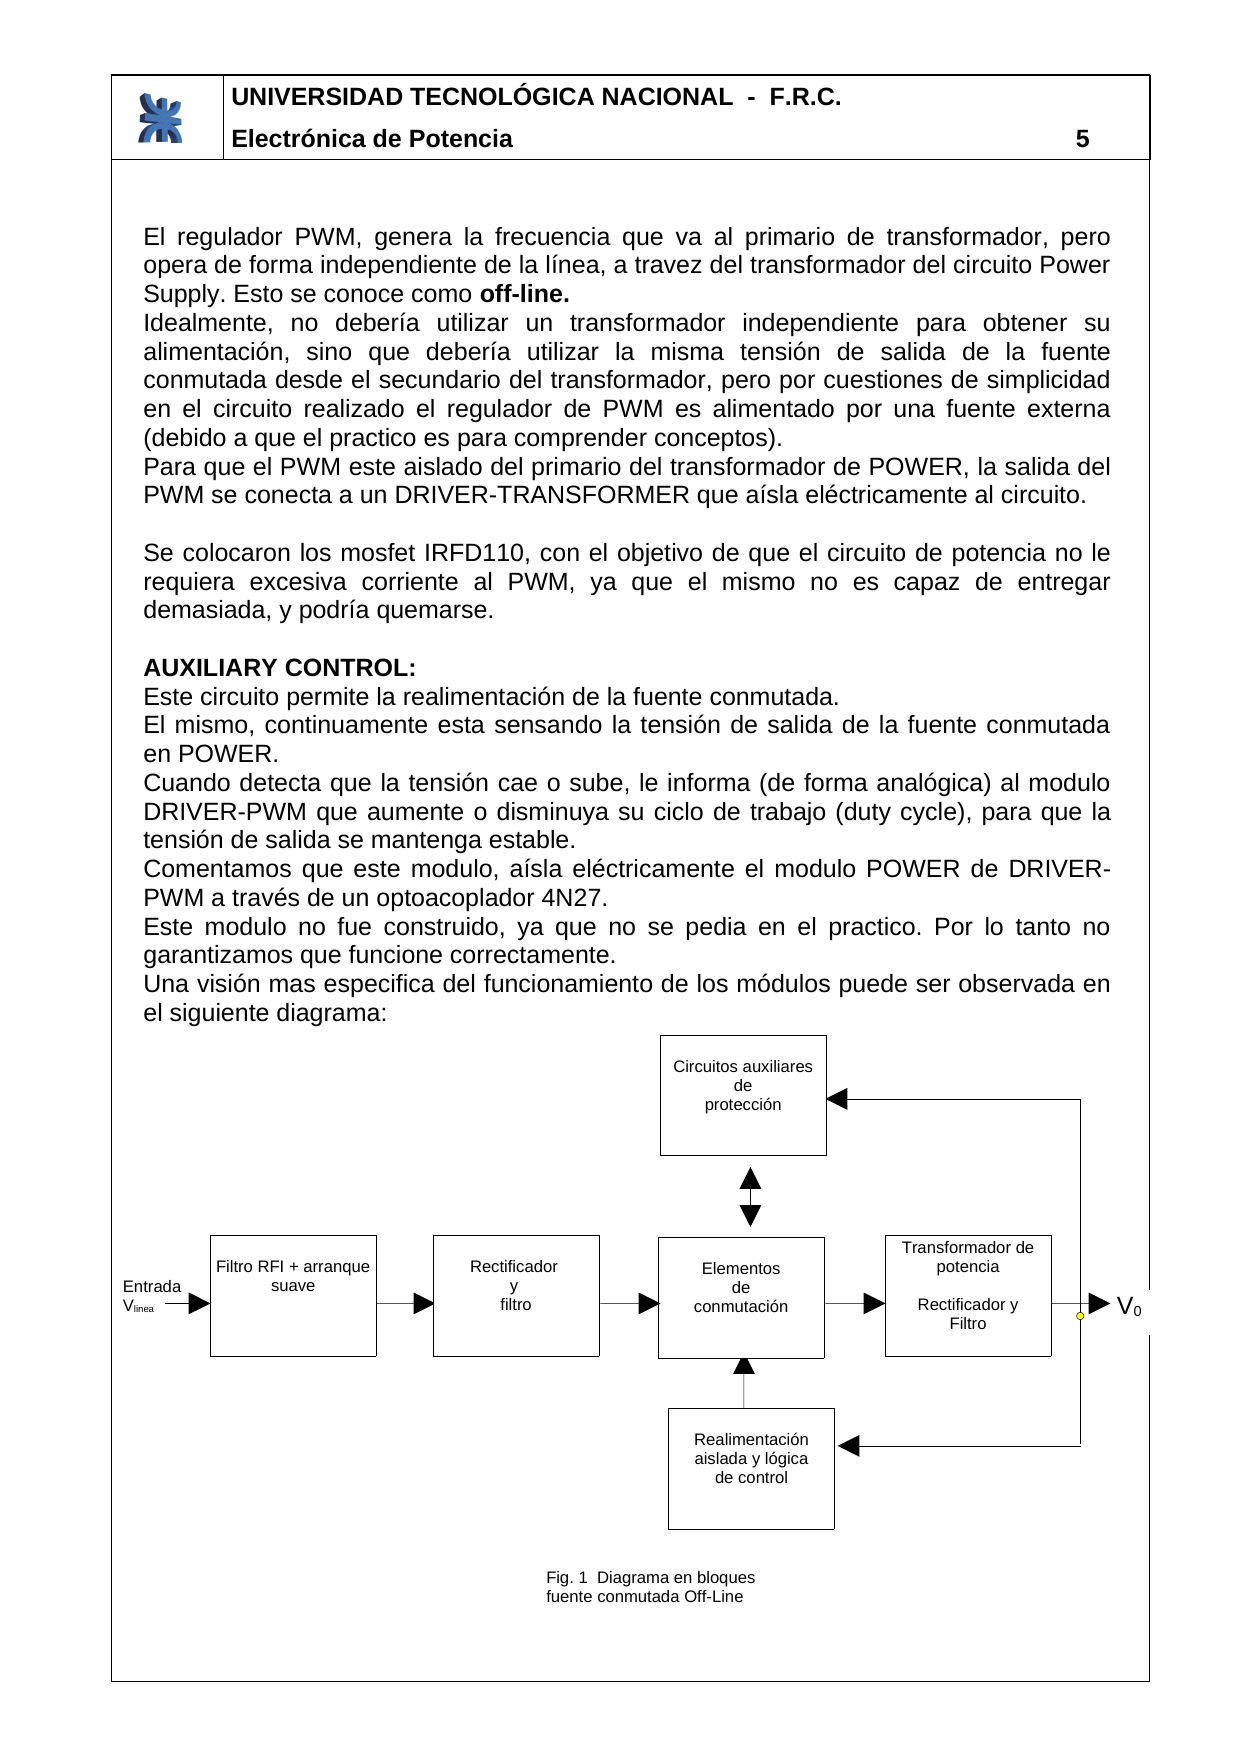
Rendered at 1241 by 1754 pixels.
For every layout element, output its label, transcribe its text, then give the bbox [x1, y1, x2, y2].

text de [661, 1278, 821, 1297]
text Este circuito permite la realimentación de la fuente conmutada. [143, 682, 1112, 710]
text de control [671, 1468, 832, 1487]
text Para que el PWM este aislado del primario del transformador de POWER, la salida del PWM se conecta a un DRIVER-TRANSFORMER que aísla eléctricamente al circuito. [143, 452, 1112, 509]
text Filtro RFI + arranque suave [212, 1257, 373, 1295]
text V0 [1117, 1291, 1158, 1320]
text El regulador PWM, genera la frecuencia que va al primario de transformador, pero opera de forma independiente de la línea, a travez del transformador del circuito Power Supply. Esto se conoce como off-line. [143, 222, 1112, 308]
text AUXILIARY CONTROL: [143, 653, 1112, 682]
text Rectificador [436, 1257, 596, 1276]
text Comentamos que este modulo, aísla eléctricamente el modulo POWER de DRIVER-PWM a través de un optoacoplador 4N27. [143, 854, 1112, 912]
text Circuitos auxiliares [662, 1056, 823, 1076]
text conmutación [661, 1297, 821, 1316]
text Idealmente, no debería utilizar un transformador independiente para obtener su alimentación, sino que debería utilizar la misma tensión de salida de la fuente conmutada desde el secundario del transformador, pero por cuestiones de simplicidad en el circuito realizado el regulador de PWM es alimentado por una fuente externa (debido a que el practico es para comprender conceptos). [143, 308, 1112, 452]
text y [436, 1276, 596, 1295]
picture [135, 92, 183, 144]
text El mismo, continuamente esta sensando la tensión de salida de la fuente conmutada en POWER. [143, 710, 1112, 768]
text protección [662, 1095, 823, 1114]
text Vlinea [123, 1296, 224, 1315]
text Se colocaron los mosfet IRFD110, con el objetivo de que el circuito de potencia no le requiera excesiva corriente al PWM, ya que el mismo no es capaz de entregar demasiada, y podría quemarse. [143, 538, 1112, 624]
text Rectificador y [887, 1295, 1048, 1314]
text Transformador de potencia [887, 1237, 1048, 1276]
text Fig. 1 Diagrama en bloques fuente conmutada Off-Line [546, 1568, 798, 1606]
text Este modulo no fue construido, ya que no se pedia en el practico. Por lo tanto no garantizamos que funcione correctamente. [143, 912, 1112, 969]
text Entrada [123, 1277, 224, 1296]
text aislada y lógica [671, 1449, 832, 1468]
text Elementos [661, 1259, 821, 1278]
text Filtro [887, 1314, 1048, 1333]
text Realimentación [671, 1429, 832, 1449]
text filtro [436, 1295, 596, 1314]
text Una visión mas especifica del funcionamiento de los módulos puede ser observada en el siguiente diagrama: [143, 969, 1112, 1027]
text de [662, 1076, 823, 1095]
text Cuando detecta que la tensión cae o sube, le informa (de forma analógica) al modulo DRIVER-PWM que aumente o disminuya su ciclo de trabajo (duty cycle), para que la tensión de salida se mantenga estable. [143, 768, 1112, 854]
